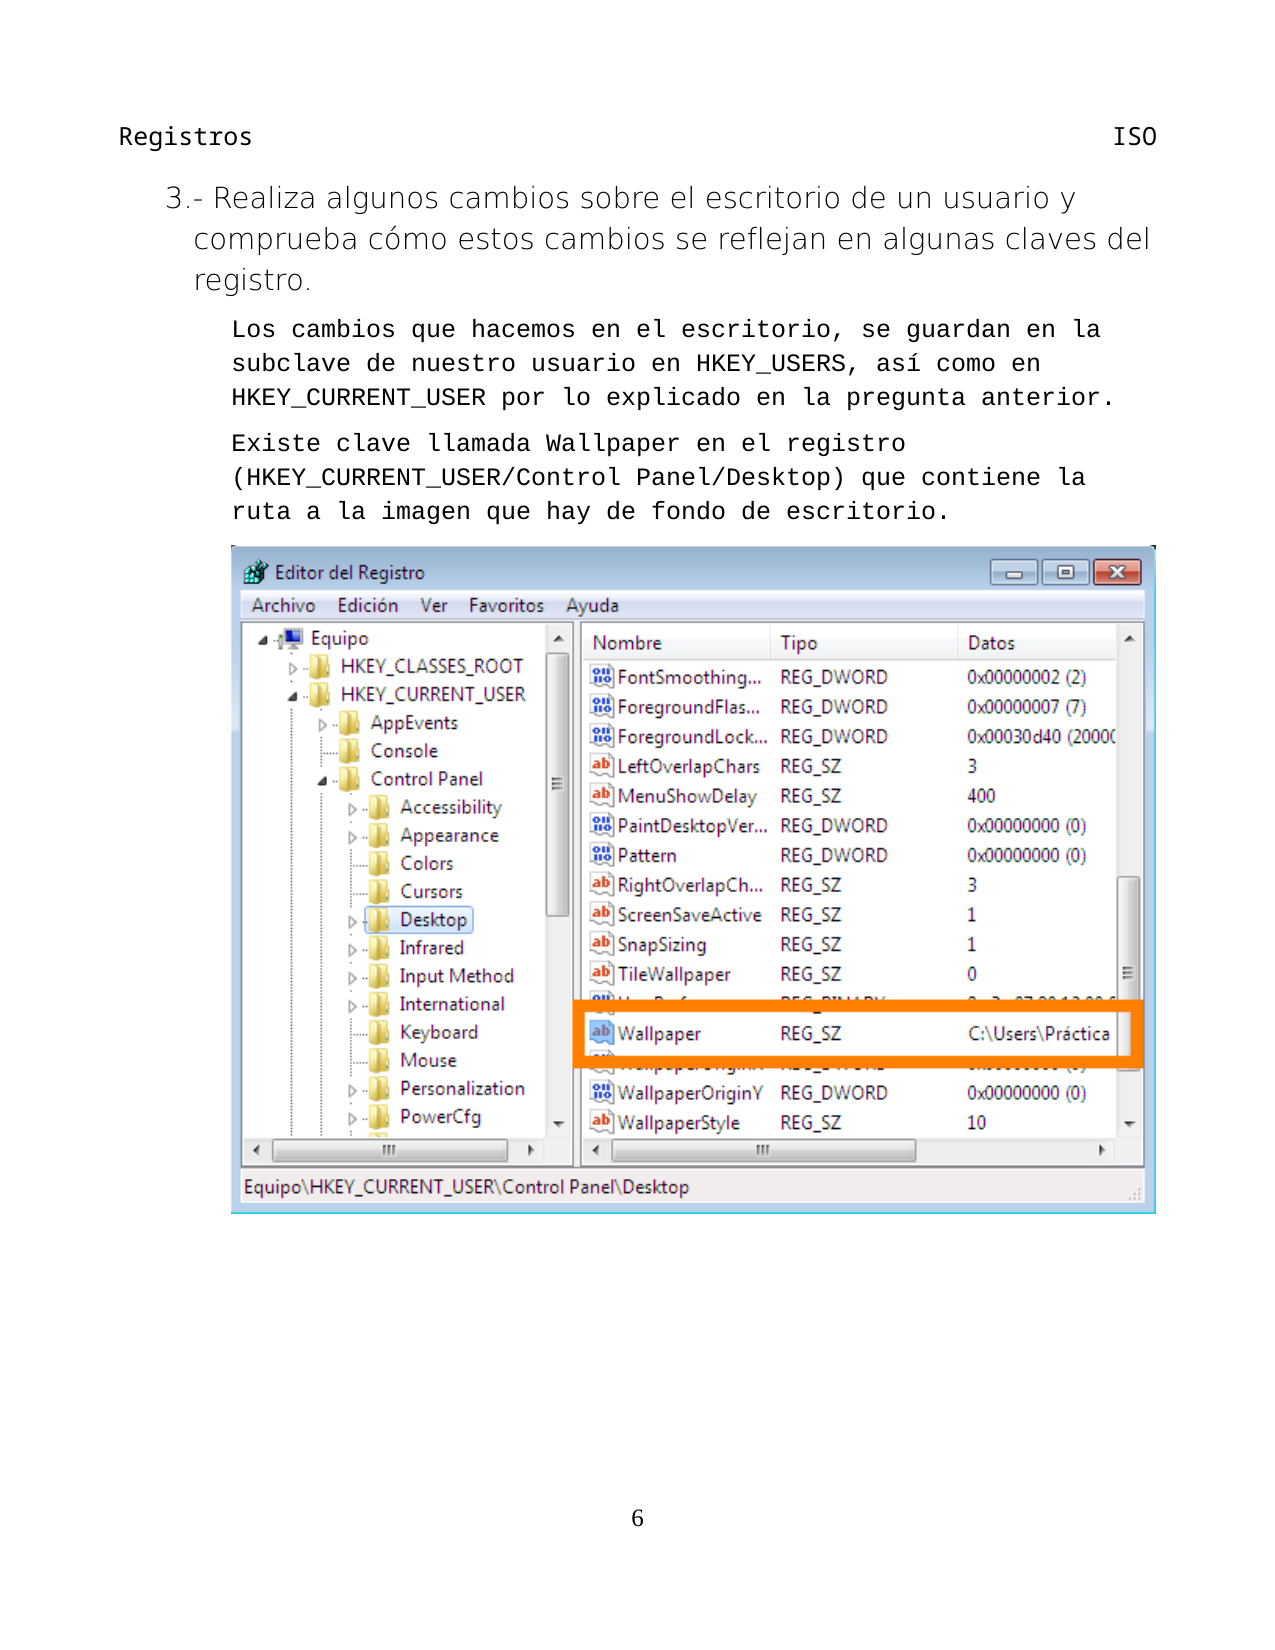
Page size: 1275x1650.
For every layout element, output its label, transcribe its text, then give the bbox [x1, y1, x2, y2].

picture [231, 545, 1156, 1214]
text Los cambios que hacemos en el escritorio, se guardan en la subclave de nuestro usuario en HKEY_USERS, así como en HKEY_CURRENT_USER por lo explicado en la pregunta anterior. [231, 316, 1157, 413]
list Realiza algunos cambios sobre el escritorio de un usuario y comprueba cómo estos cambios se reflejan en algunas claves del registro. [156, 182, 1157, 297]
text Existe clave llamada Wallpaper en el registro (HKEY_CURRENT_USER/Control Panel/Desktop) que contiene la ruta a la imagen que hay de fondo de escritorio. [231, 431, 1157, 527]
